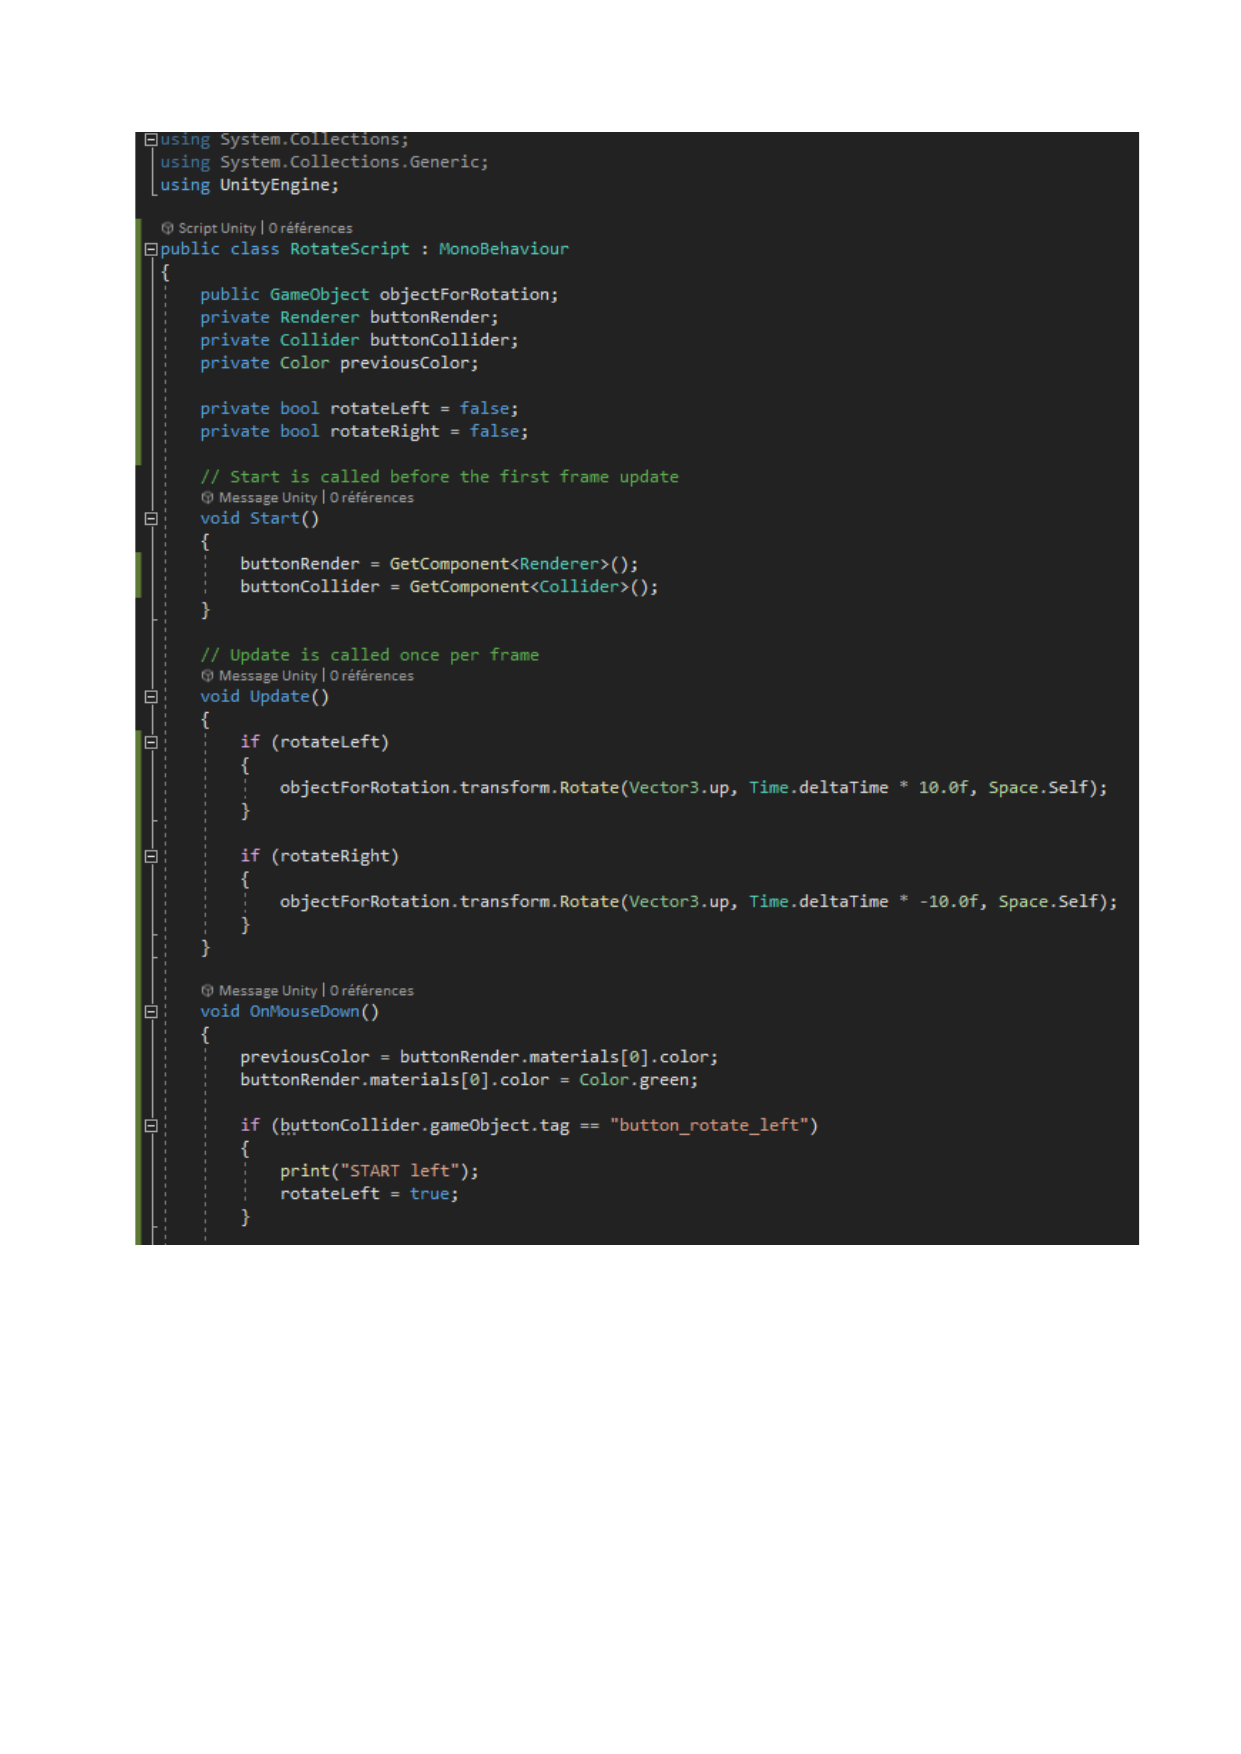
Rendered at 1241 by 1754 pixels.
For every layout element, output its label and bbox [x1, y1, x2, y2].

picture [135, 132, 1140, 1245]
